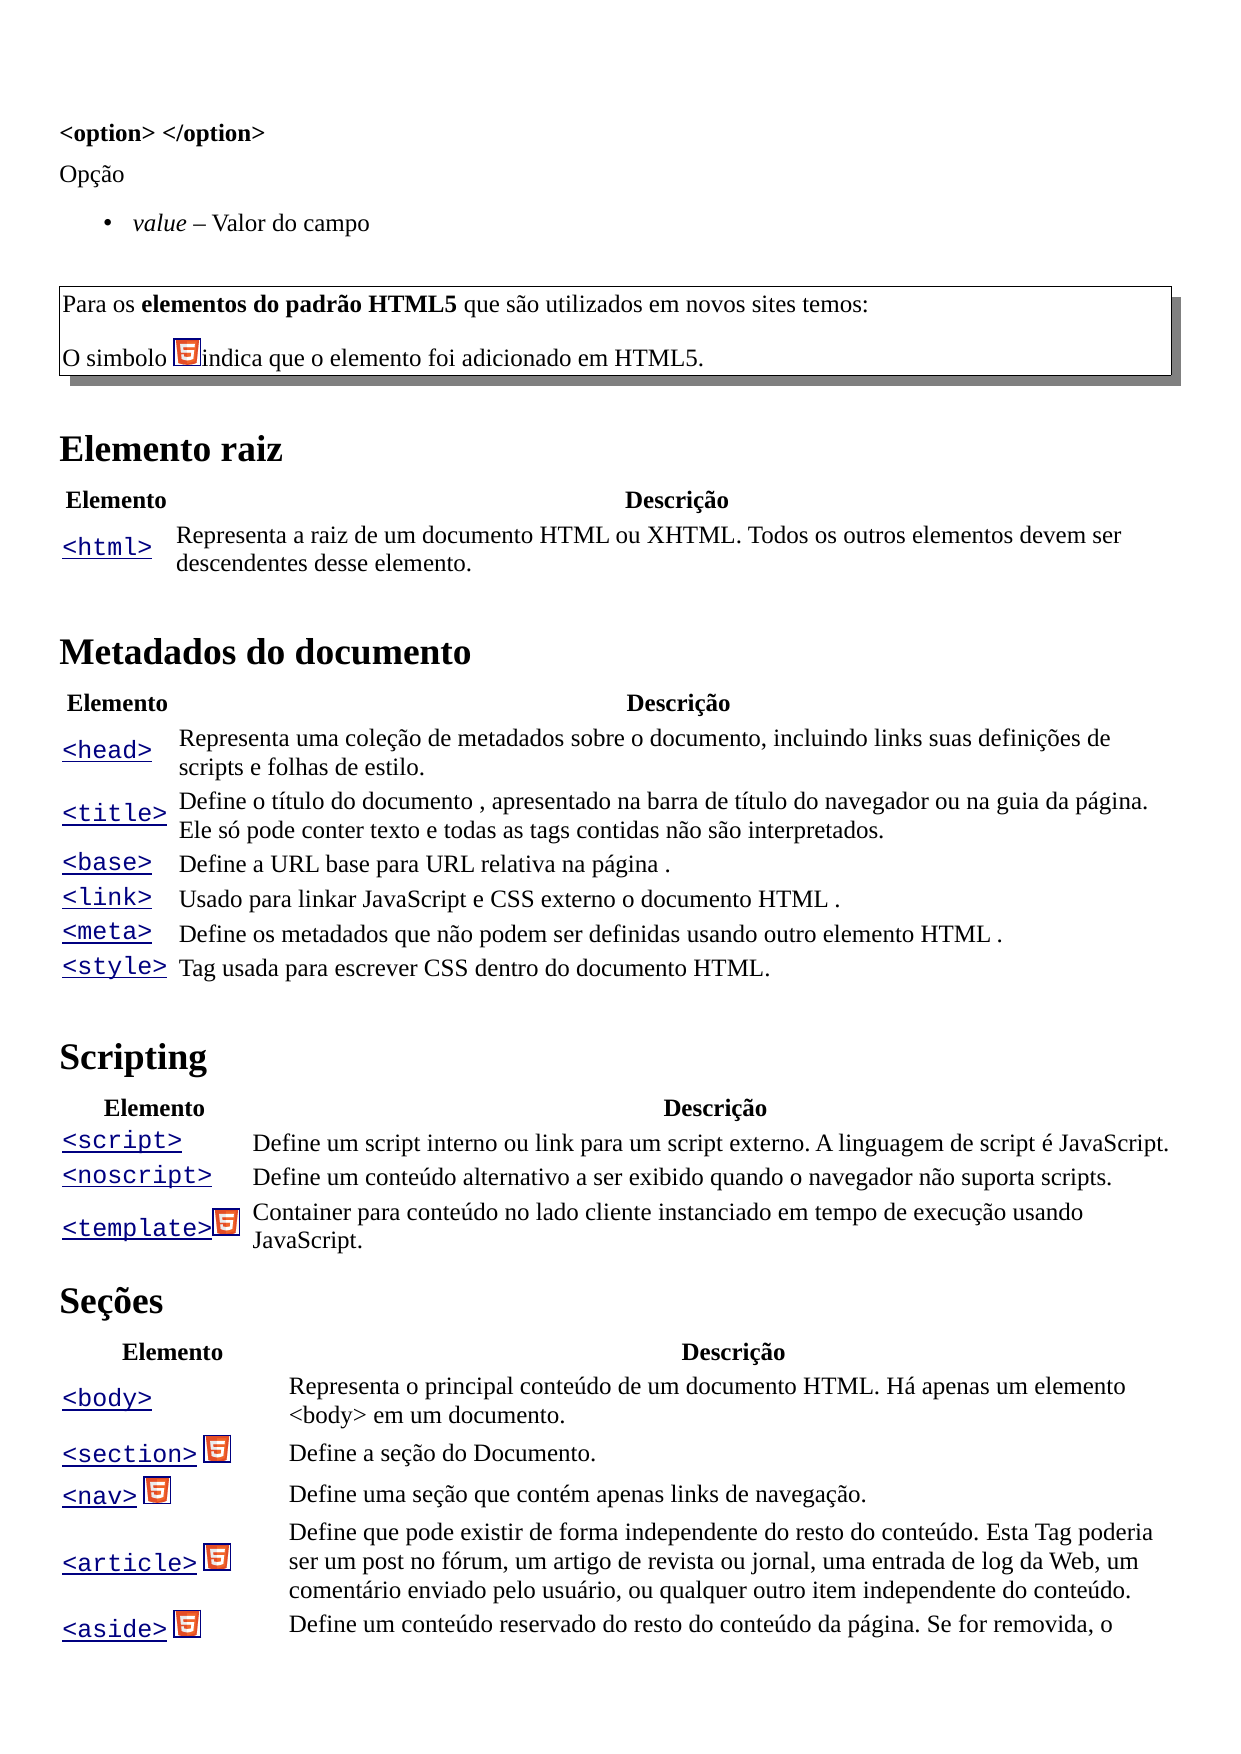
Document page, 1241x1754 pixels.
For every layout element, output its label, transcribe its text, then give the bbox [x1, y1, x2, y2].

table_cell Define que pode existir de forma independente do resto do conteúdo. Esta Tag poderia ser um post no fórum, um artigo de revista ou jornal, uma entrada de log da Web, um comentário enviado pelo usuário, ou qualquer outro item independente do conteúdo. [286, 1515, 1181, 1607]
table_cell Define os metadados que não podem ser definidas usando outro elemento HTML . [176, 916, 1181, 950]
table_cell Usado para linkar JavaScript e CSS externo o documento HTML . [176, 881, 1181, 916]
subtitle Metadados do documento [59, 630, 1181, 673]
table_header Elemento [59, 482, 173, 517]
table_cell Representa uma coleção de metadados sobre o documento, incluindo links suas definições de scripts e folhas de estilo. [176, 720, 1181, 783]
table_cell Representa o principal conteúdo de um documento HTML. Há apenas um elemento <body> em um documento. [286, 1368, 1181, 1432]
table_header Elemento [59, 1334, 286, 1368]
table_cell <nav> [59, 1473, 286, 1514]
table_header Descrição [173, 482, 1181, 517]
table_header Elemento [59, 685, 176, 720]
text O simbolo indica que o elemento foi adicionado em HTML5. [60, 335, 1171, 375]
picture [175, 1611, 200, 1636]
table_cell <body> [59, 1368, 286, 1432]
list value – Valor do campo [103, 208, 1181, 237]
table_cell <template> [59, 1194, 249, 1257]
table_header Descrição [176, 685, 1181, 720]
subtitle Scripting [59, 1034, 1181, 1078]
picture [145, 1478, 170, 1503]
table_cell <meta> [59, 916, 176, 950]
table_cell Define uma seção que contém apenas links de navegação. [286, 1473, 1181, 1514]
table_cell Define a URL base para URL relativa na página . [176, 847, 1181, 881]
picture [214, 1210, 239, 1234]
table_cell <aside> [59, 1607, 286, 1648]
table_cell Representa a raiz de um documento HTML ou XHTML. Todos os outros elementos devem ser descendentes desse elemento. [173, 517, 1181, 580]
text Opção [59, 159, 1181, 188]
table_cell <section> [59, 1432, 286, 1473]
table_header Descrição [250, 1090, 1181, 1125]
table_cell <link> [59, 881, 176, 916]
table_cell <style> [59, 950, 176, 985]
table_header Descrição [286, 1334, 1181, 1368]
subtitle <option> </option> [59, 118, 1181, 147]
table_cell Define um conteúdo alternativo a ser exibido quando o navegador não suporta scripts. [250, 1159, 1181, 1194]
table_cell <article> [59, 1515, 286, 1607]
picture [175, 340, 200, 365]
table_cell Define um conteúdo reservado do resto do conteúdo da página. Se for removida, o [286, 1607, 1181, 1648]
table_cell <html> [59, 517, 173, 580]
table_header Elemento [59, 1090, 249, 1125]
picture [205, 1436, 230, 1461]
table_cell Tag usada para escrever CSS dentro do documento HTML. [176, 950, 1181, 985]
table_cell Define um script interno ou link para um script externo. A linguagem de script é JavaScript. [250, 1125, 1181, 1159]
subtitle Elemento raiz [59, 427, 1181, 470]
table_cell Container para conteúdo no lado cliente instanciado em tempo de execução usando JavaScript. [250, 1194, 1181, 1257]
table_cell <head> [59, 720, 176, 783]
subtitle Seções [59, 1278, 1181, 1321]
table_cell <script> [59, 1125, 249, 1159]
text Para os elementos do padrão HTML5 que são utilizados em novos sites temos: [60, 287, 1171, 318]
table_cell <base> [59, 847, 176, 881]
picture [205, 1545, 230, 1569]
table_cell <noscript> [59, 1159, 249, 1194]
table_cell Define a seção do Documento. [286, 1432, 1181, 1473]
table_cell <title> [59, 783, 176, 847]
table_cell Define o título do documento , apresentado na barra de título do navegador ou na guia da página. Ele só pode conter texto e todas as tags contidas não são interpretados. [176, 783, 1181, 847]
